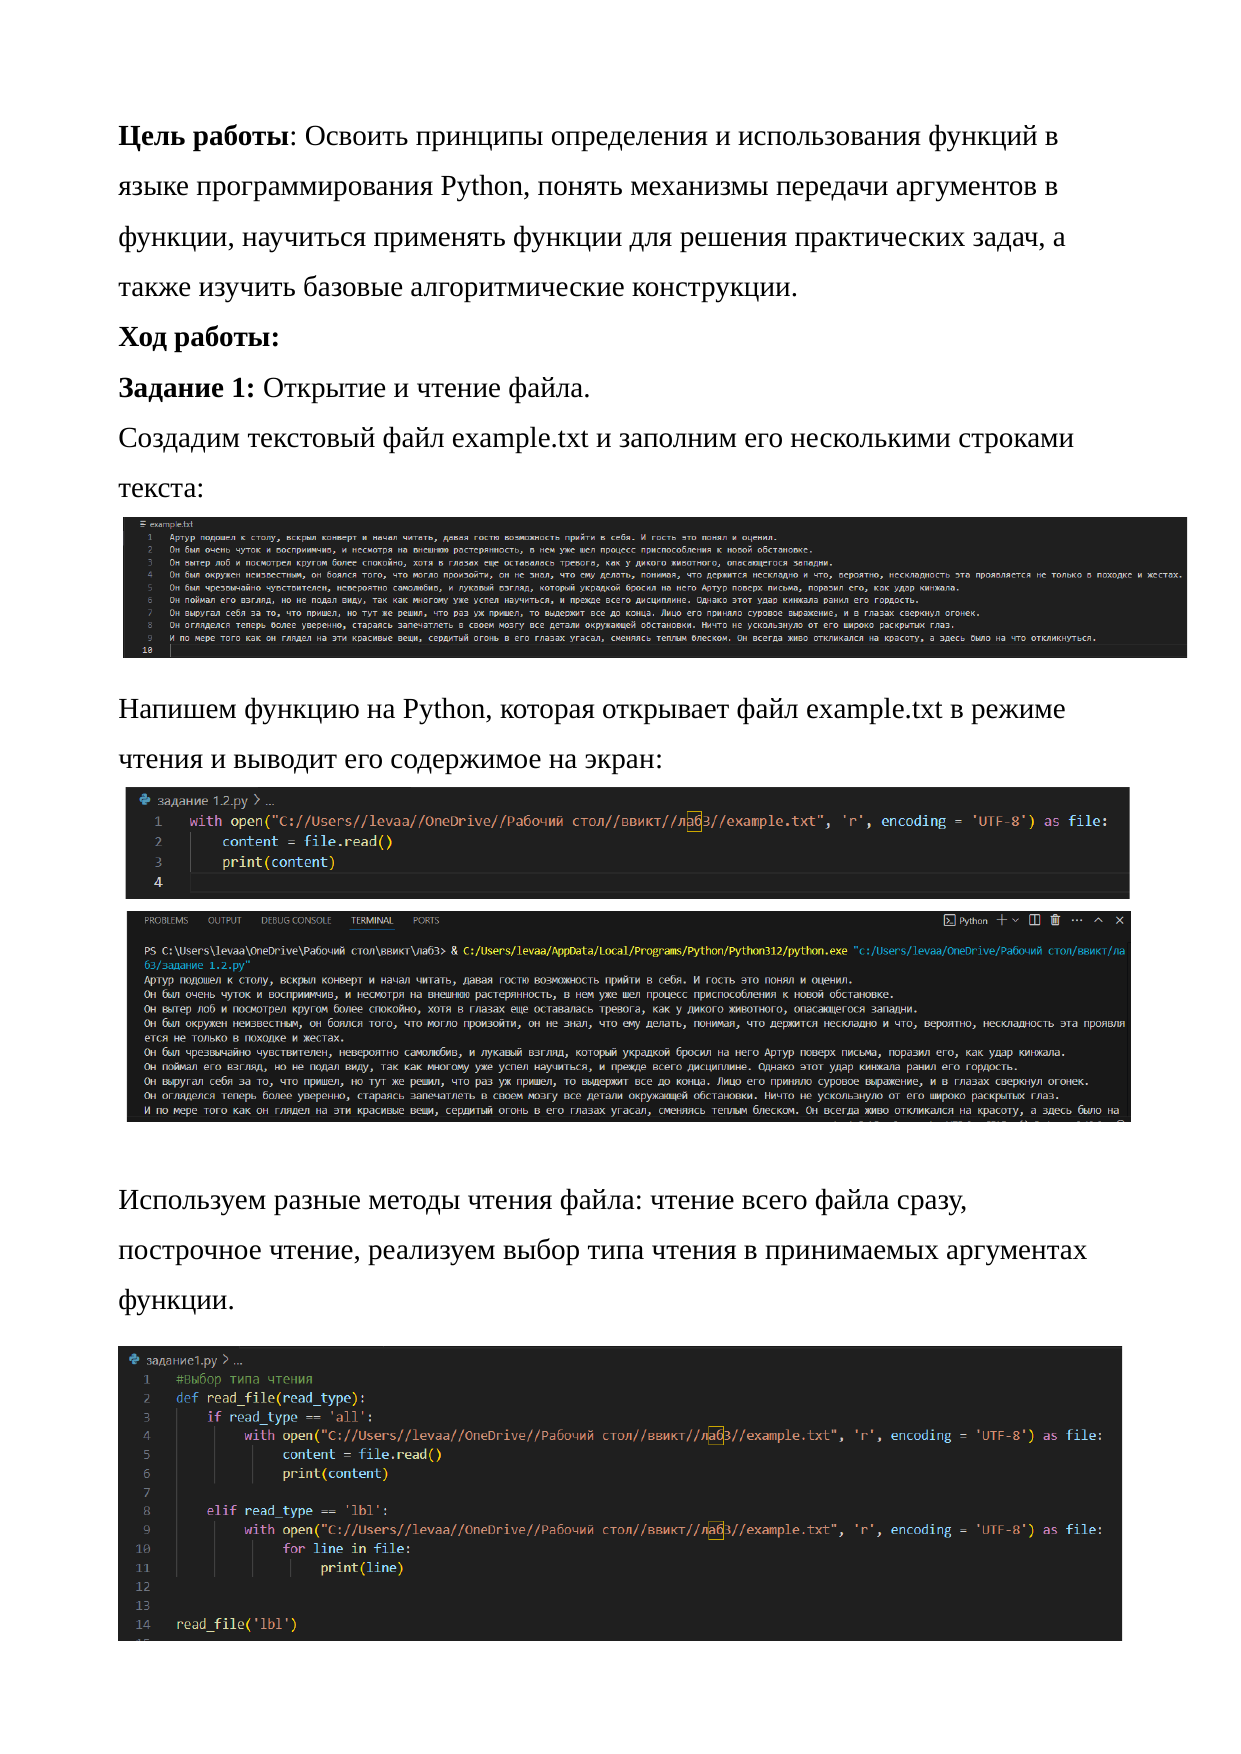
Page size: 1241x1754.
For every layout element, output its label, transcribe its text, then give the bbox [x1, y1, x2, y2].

text Цель работы: Освоить принципы определения и использования функций в языке программирования Python, понять механизмы передачи аргументов в функции, научиться применять функции для решения практических задач, а также изучить базовые алгоритмические конструкции. [118, 118, 1122, 303]
text Создадим текстовый файл example.txt и заполним его несколькими строками текста: [118, 420, 1122, 504]
text Ход работы: [118, 319, 1122, 353]
picture [118, 1346, 1123, 1641]
picture [123, 517, 1188, 658]
text Напишем функцию на Python, которая открывает файл example.txt в режиме чтения и выводит его содержимое на экран: [118, 521, 1122, 775]
picture [125, 787, 1130, 899]
text Используем разные методы чтения файла: чтение всего файла сразу, [118, 1182, 1122, 1215]
text построчное чтение, реализуем выбор типа чтения в принимаемых аргументах функции. [118, 1232, 1122, 1316]
picture [126, 911, 1131, 1122]
text Задание 1: Открытие и чтение файла. [118, 370, 1122, 403]
